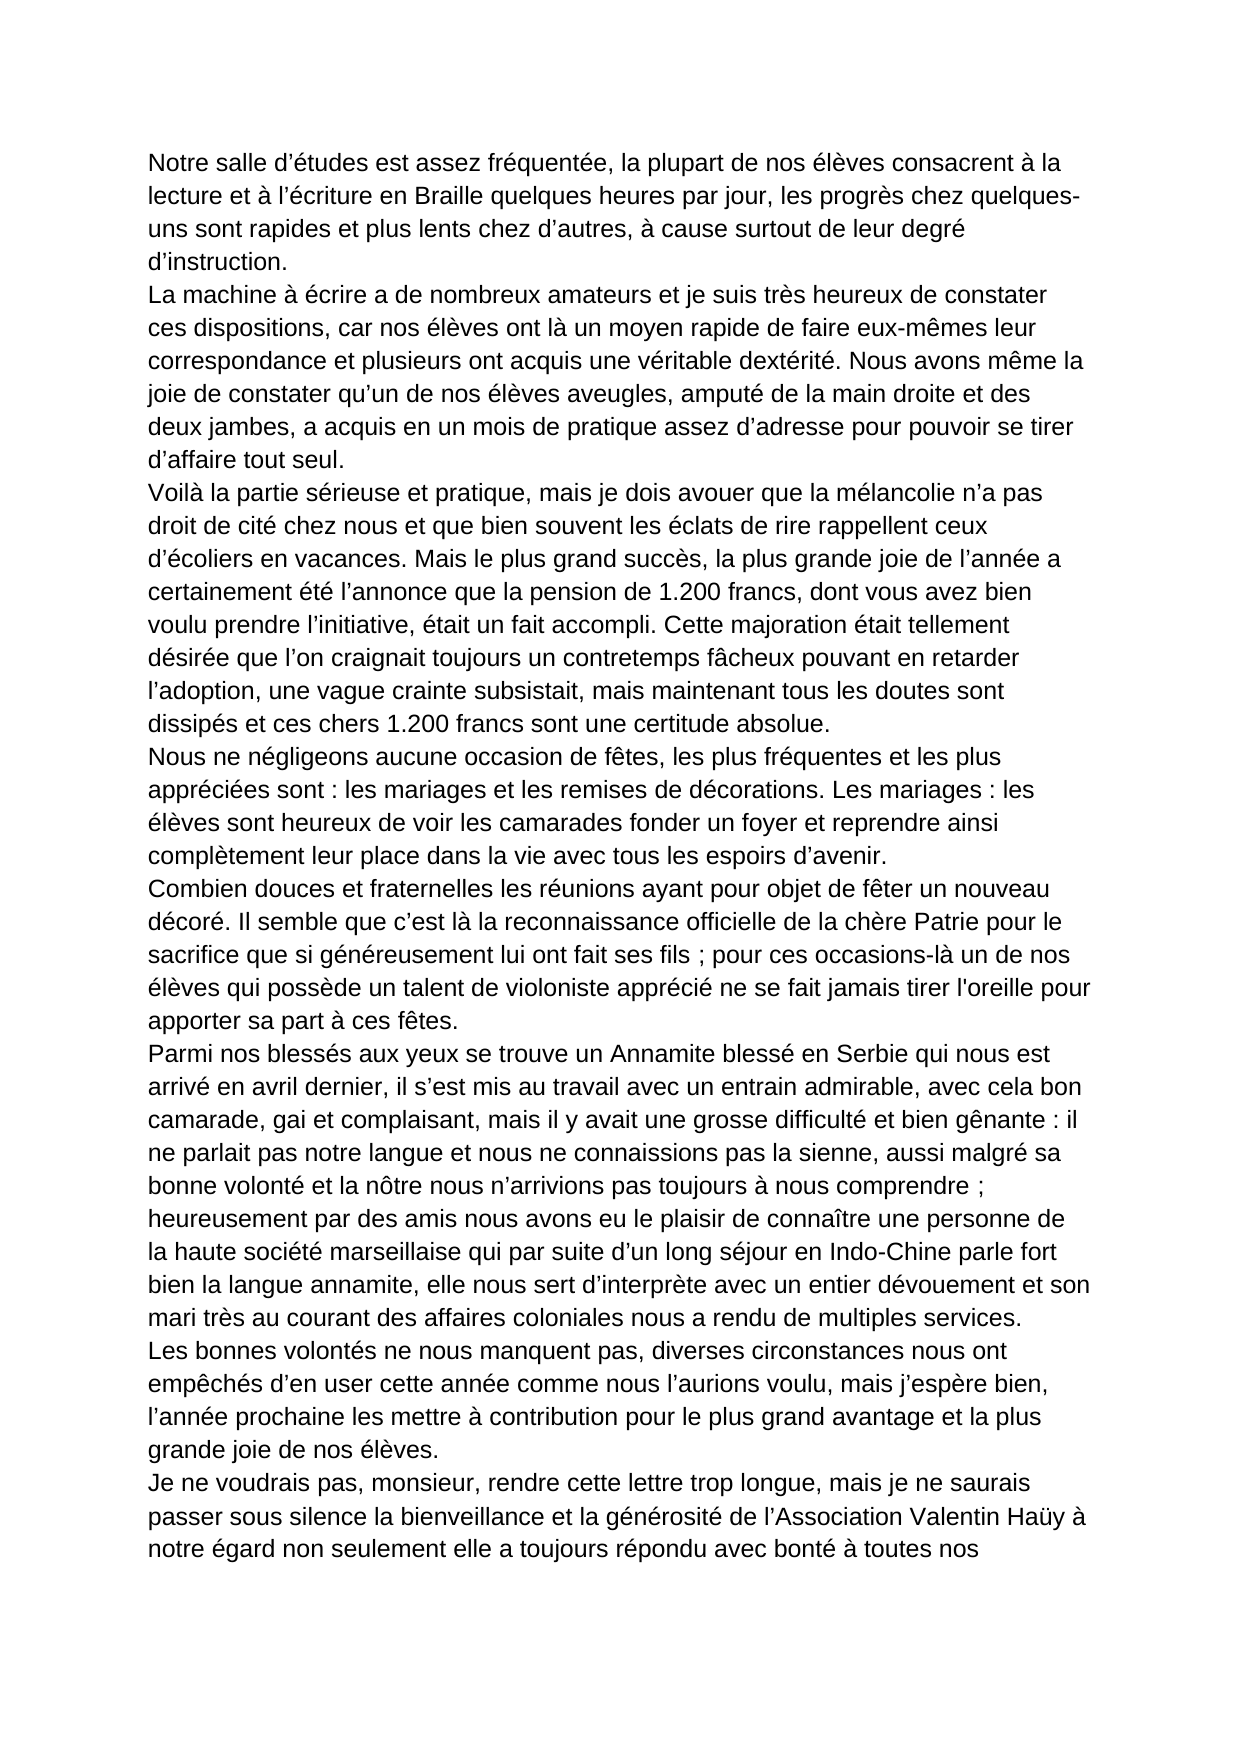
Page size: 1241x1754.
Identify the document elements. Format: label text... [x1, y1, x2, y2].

text Combien douces et fraternelles les réunions ayant pour objet de fêter un nouveau décoré. Il semble que c’est là la reconnaissance officielle de la chère Patrie pour le sacrifice que si généreusement lui ont fait ses fils ; pour ces occasions-là un de nos élèves qui possède un talent de violoniste apprécié ne se fait jamais tirer l'oreille pour apporter sa part à ces fêtes. [148, 874, 1093, 1035]
text La machine à écrire a de nombreux amateurs et je suis très heureux de constater ces dispositions, car nos élèves ont là un moyen rapide de faire eux-mêmes leur correspondance et plusieurs ont acquis une véritable dextérité. Nous avons même la joie de constater qu’un de nos élèves aveugles, amputé de la main droite et des deux jambes, a acquis en un mois de pratique assez d’adresse pour pouvoir se tirer d’affaire tout seul. [148, 280, 1093, 473]
text Je ne voudrais pas, monsieur, rendre cette lettre trop longue, mais je ne saurais passer sous silence la bienveillance et la générosité de l’Association Valentin Haüy à notre égard non seulement elle a toujours répondu avec bonté à toutes nos [148, 1468, 1093, 1563]
text Nous ne négligeons aucune occasion de fêtes, les plus fréquentes et les plus appréciées sont : les mariages et les remises de décorations. Les mariages : les élèves sont heureux de voir les camarades fonder un foyer et reprendre ainsi complètement leur place dans la vie avec tous les espoirs d’avenir. [148, 742, 1093, 870]
text Notre salle d’études est assez fréquentée, la plupart de nos élèves consacrent à la lecture et à l’écriture en Braille quelques heures par jour, les progrès chez quelques-uns sont rapides et plus lents chez d’autres, à cause surtout de leur degré d’instruction. [148, 148, 1093, 275]
text Parmi nos blessés aux yeux se trouve un Annamite blessé en Serbie qui nous est arrivé en avril dernier, il s’est mis au travail avec un entrain admirable, avec cela bon camarade, gai et complaisant, mais il y avait une grosse difficulté et bien gênante : il ne parlait pas notre langue et nous ne connaissions pas la sienne, aussi malgré sa bonne volonté et la nôtre nous n’arrivions pas toujours à nous comprendre ; heureusement par des amis nous avons eu le plaisir de connaître une personne de la haute société marseillaise qui par suite d’un long séjour en Indo-Chine parle fort bien la langue annamite, elle nous sert d’interprète avec un entier dévouement et son mari très au courant des affaires coloniales nous a rendu de multiples services. [148, 1039, 1093, 1332]
text Les bonnes volontés ne nous manquent pas, diverses circonstances nous ont empêchés d’en user cette année comme nous l’aurions voulu, mais j’espère bien, l’année prochaine les mettre à contribution pour le plus grand avantage et la plus grande joie de nos élèves. [148, 1336, 1093, 1464]
text Voilà la partie sérieuse et pratique, mais je dois avouer que la mélancolie n’a pas droit de cité chez nous et que bien souvent les éclats de rire rappellent ceux d’écoliers en vacances. Mais le plus grand succès, la plus grande joie de l’année a certainement été l’annonce que la pension de 1.200 francs, dont vous avez bien voulu prendre l’initiative, était un fait accompli. Cette majoration était tellement désirée que l’on craignait toujours un contretemps fâcheux pouvant en retarder l’adoption, une vague crainte subsistait, mais maintenant tous les doutes sont dissipés et ces chers 1.200 francs sont une certitude absolue. [148, 478, 1093, 738]
